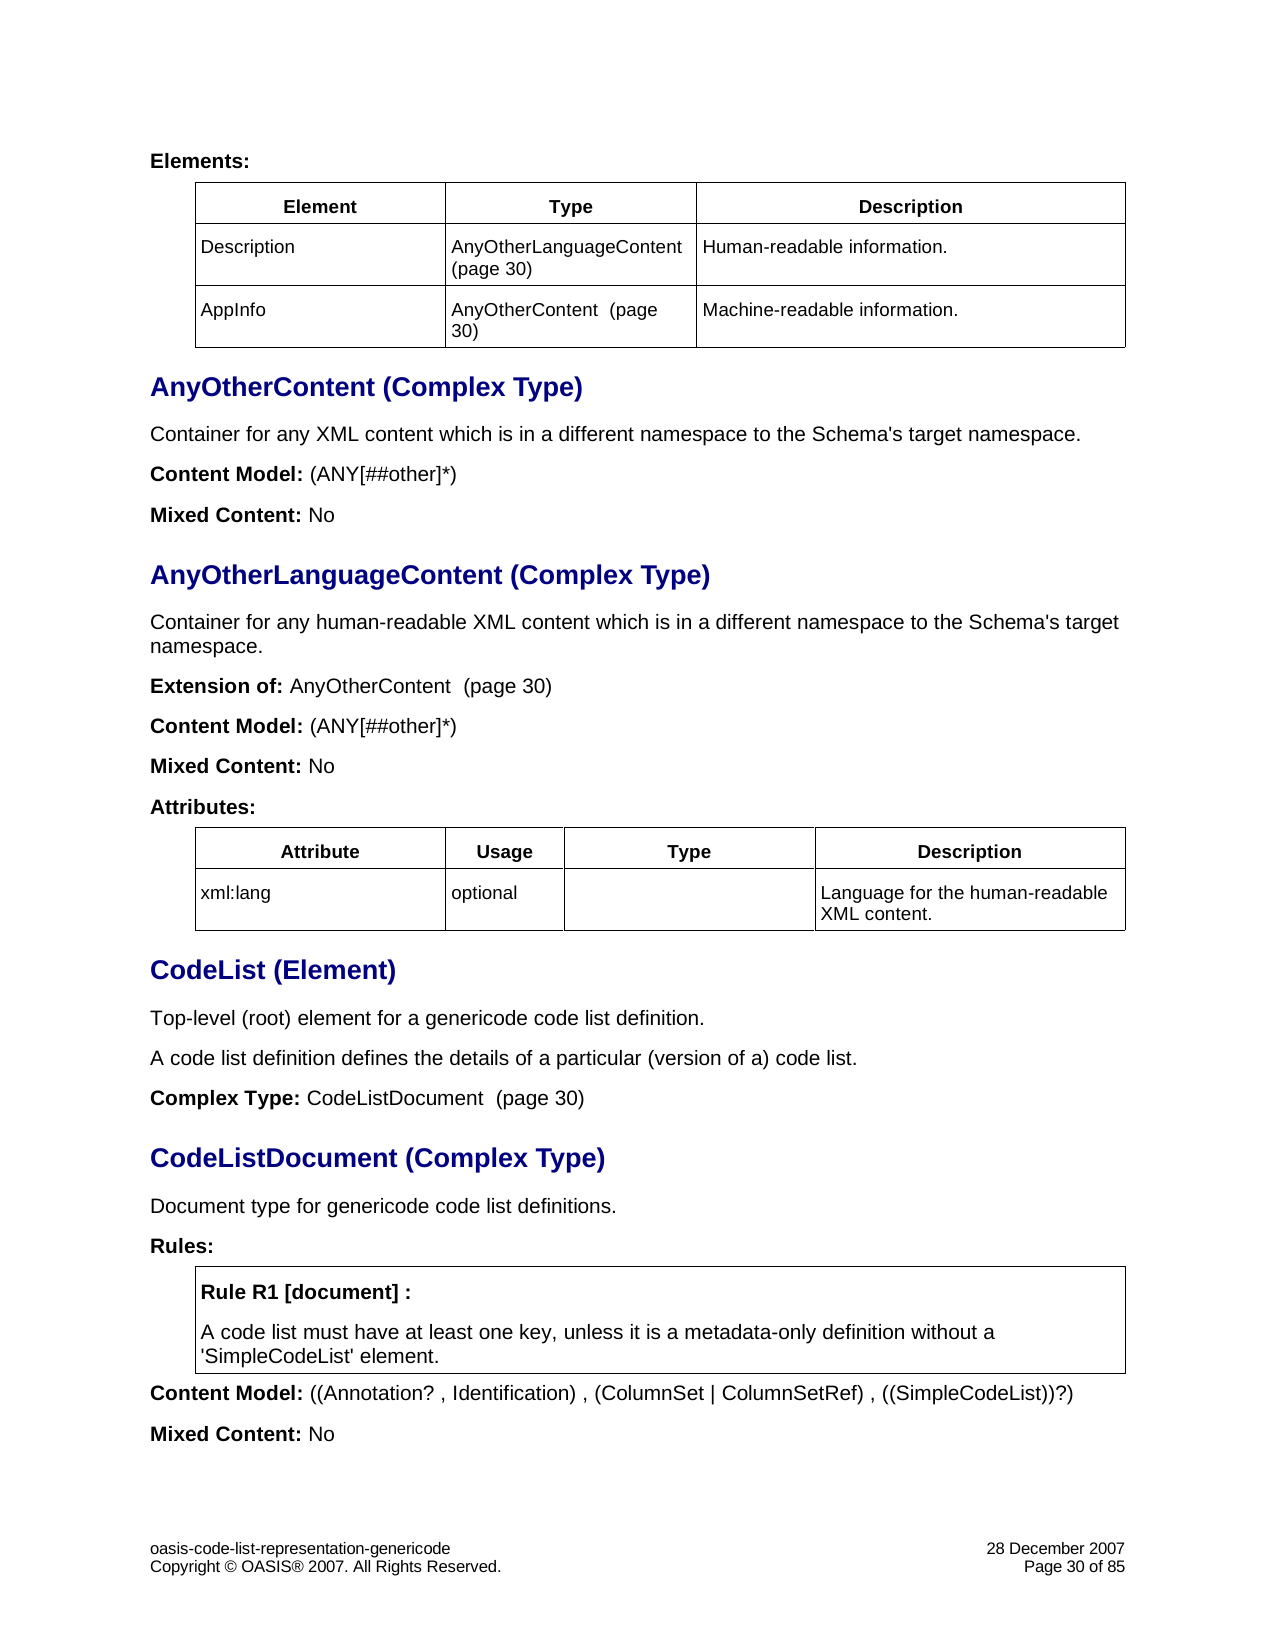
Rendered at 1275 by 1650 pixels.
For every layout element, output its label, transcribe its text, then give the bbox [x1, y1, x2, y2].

title Attributes: [150, 795, 1125, 819]
subtitle AnyOtherLanguageContent (Complex Type) [150, 560, 1125, 590]
table_header Description [697, 183, 1125, 223]
table_cell AppInfo [196, 286, 445, 347]
table_cell optional [446, 869, 563, 930]
text Mixed Content: No [150, 503, 1125, 527]
table_cell Language for the human-readable XML content. [816, 869, 1125, 930]
table_cell [565, 869, 814, 930]
table_cell xml:lang [196, 869, 445, 930]
text Container for any human-readable XML content which is in a different namespace to the Schema's target namespace. [150, 611, 1125, 658]
table_header Type [446, 183, 696, 223]
text Document type for genericode code list definitions. [150, 1194, 1125, 1218]
table_cell Description [196, 224, 445, 285]
text Mixed Content: No [150, 755, 1125, 778]
text Extension of: AnyOtherContent (page 30) [150, 674, 1125, 698]
text Content Model: ((Annotation? , Identification) , (ColumnSet | ColumnSetRef) , ((SimpleCodeList))?) [150, 1382, 1125, 1405]
table_header Attribute [196, 828, 445, 868]
table_cell Machine-readable information. [697, 286, 1125, 347]
text Mixed Content: No [150, 1422, 1125, 1446]
title Rules: [150, 1234, 1125, 1258]
subtitle CodeListDocument (Complex Type) [150, 1143, 1125, 1173]
table_header Type [565, 828, 814, 868]
table_header Description [816, 828, 1125, 868]
table_header Usage [446, 828, 563, 868]
text Complex Type: CodeListDocument (page 30) [150, 1086, 1125, 1110]
table_cell Human-readable information. [697, 224, 1125, 285]
text Content Model: (ANY[##other]*) [150, 463, 1125, 486]
title Elements: [150, 150, 1125, 173]
table_cell AnyOtherLanguageContent (page 30) [446, 224, 696, 285]
text Top-level (root) element for a genericode code list definition. [150, 1006, 1125, 1029]
table_cell AnyOtherContent (page 30) [446, 286, 696, 347]
subtitle CodeList (Element) [150, 955, 1125, 985]
subtitle AnyOtherContent (Complex Type) [150, 372, 1125, 402]
table_header Rule R1 [document] : A code list must have at least one key, unless it is a metadata-only definition without a 'SimpleCodeList' element. [196, 1267, 1125, 1373]
text Content Model: (ANY[##other]*) [150, 715, 1125, 738]
text Container for any XML content which is in a different namespace to the Schema's target namespace. [150, 423, 1125, 446]
table_header Element [196, 183, 445, 223]
text A code list definition defines the details of a particular (version of a) code list. [150, 1046, 1125, 1070]
